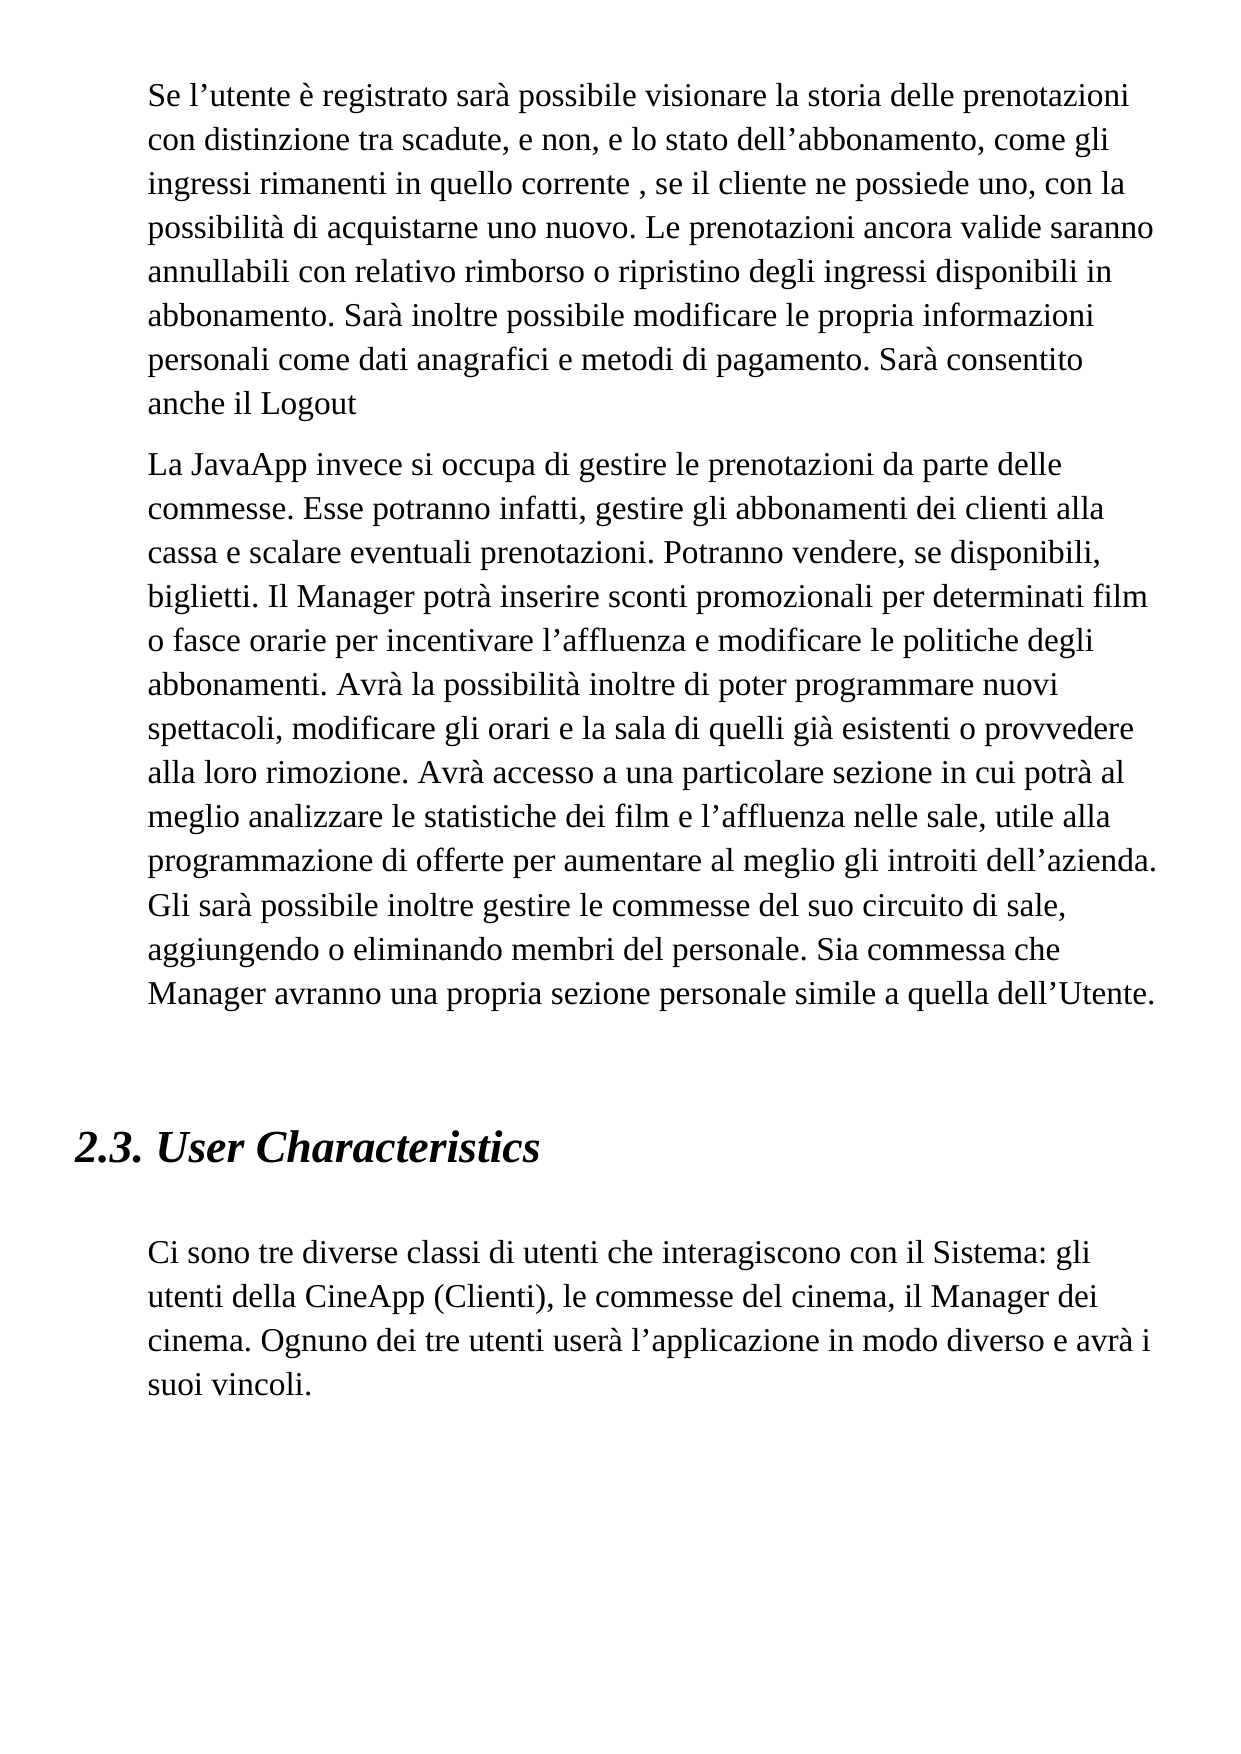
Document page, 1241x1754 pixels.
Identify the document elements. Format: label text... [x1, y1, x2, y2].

subtitle 2.3. User Characteristics [75, 1119, 1165, 1172]
text Se l’utente è registrato sarà possibile visionare la storia delle prenotazioni con distinzione tra scadute, e non, e lo stato dell’abbonamento, come gli ingressi rimanenti in quello corrente , se il cliente ne possiede uno, con la possibilità di acquistarne uno nuovo. Le prenotazioni ancora valide saranno annullabili con relativo rimborso o ripristino degli ingressi disponibili in abbonamento. Sarà inoltre possibile modificare le propria informazioni personali come dati anagrafici e metodi di pagamento. Sarà consentito anche il Logout [147, 75, 1165, 422]
text Ci sono tre diverse classi di utenti che interagiscono con il Sistema: gli utenti della CineApp (Clienti), le commesse del cinema, il Manager dei cinema. Ognuno dei tre utenti userà l’applicazione in modo diverso e avrà i suoi vincoli. [147, 1232, 1165, 1403]
text La JavaApp invece si occupa di gestire le prenotazioni da parte delle commesse. Esse potranno infatti, gestire gli abbonamenti dei clienti alla cassa e scalare eventuali prenotazioni. Potranno vendere, se disponibili, biglietti. Il Manager potrà inserire sconti promozionali per determinati film o fasce orarie per incentivare l’affluenza e modificare le politiche degli abbonamenti. Avrà la possibilità inoltre di poter programmare nuovi spettacoli, modificare gli orari e la sala di quelli già esistenti o provvedere alla loro rimozione. Avrà accesso a una particolare sezione in cui potrà al meglio analizzare le statistiche dei film e l’affluenza nelle sale, utile alla programmazione di offerte per aumentare al meglio gli introiti dell’azienda. Gli sarà possibile inoltre gestire le commesse del suo circuito di sale, aggiungendo o eliminando membri del personale. Sia commessa che Manager avranno una propria sezione personale simile a quella dell’Utente. [147, 444, 1165, 1011]
